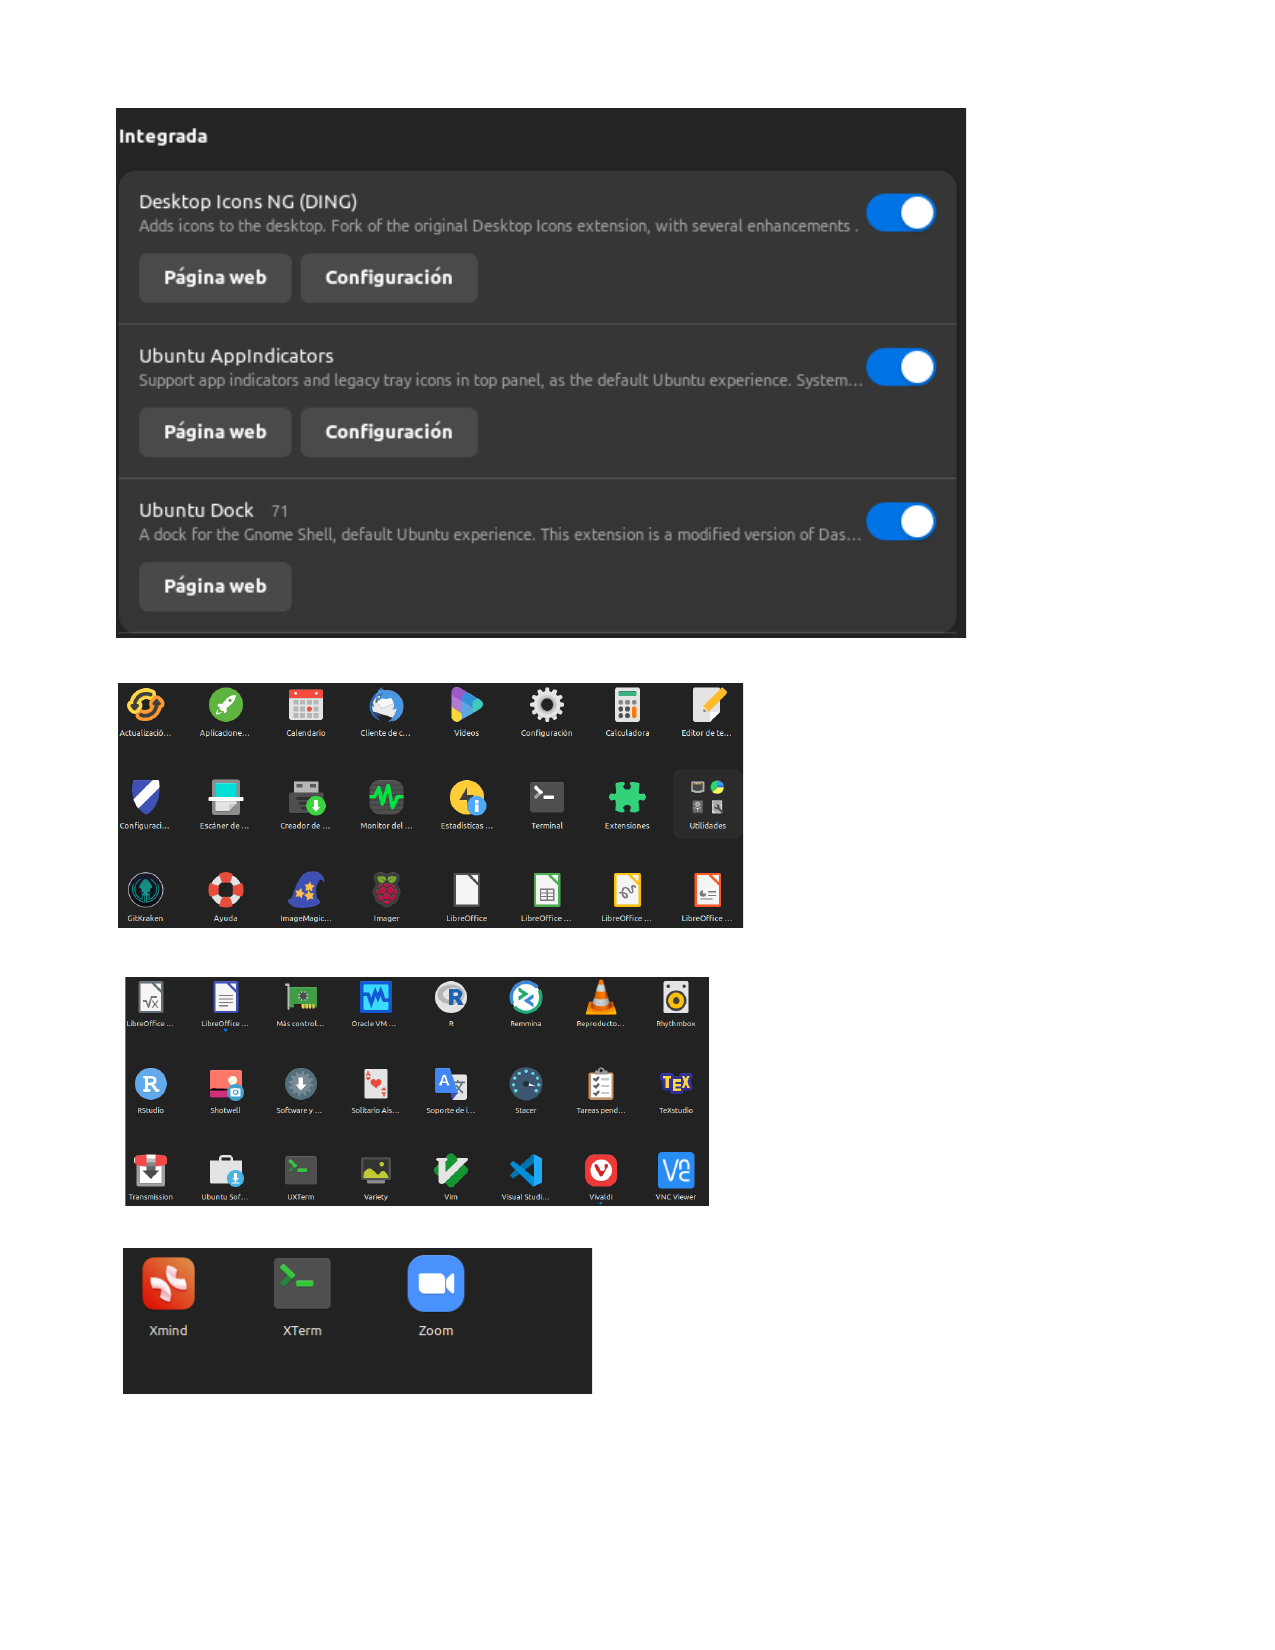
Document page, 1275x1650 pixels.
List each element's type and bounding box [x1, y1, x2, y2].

picture [125, 977, 709, 1206]
picture [118, 683, 744, 928]
picture [116, 108, 967, 638]
picture [123, 1248, 593, 1394]
